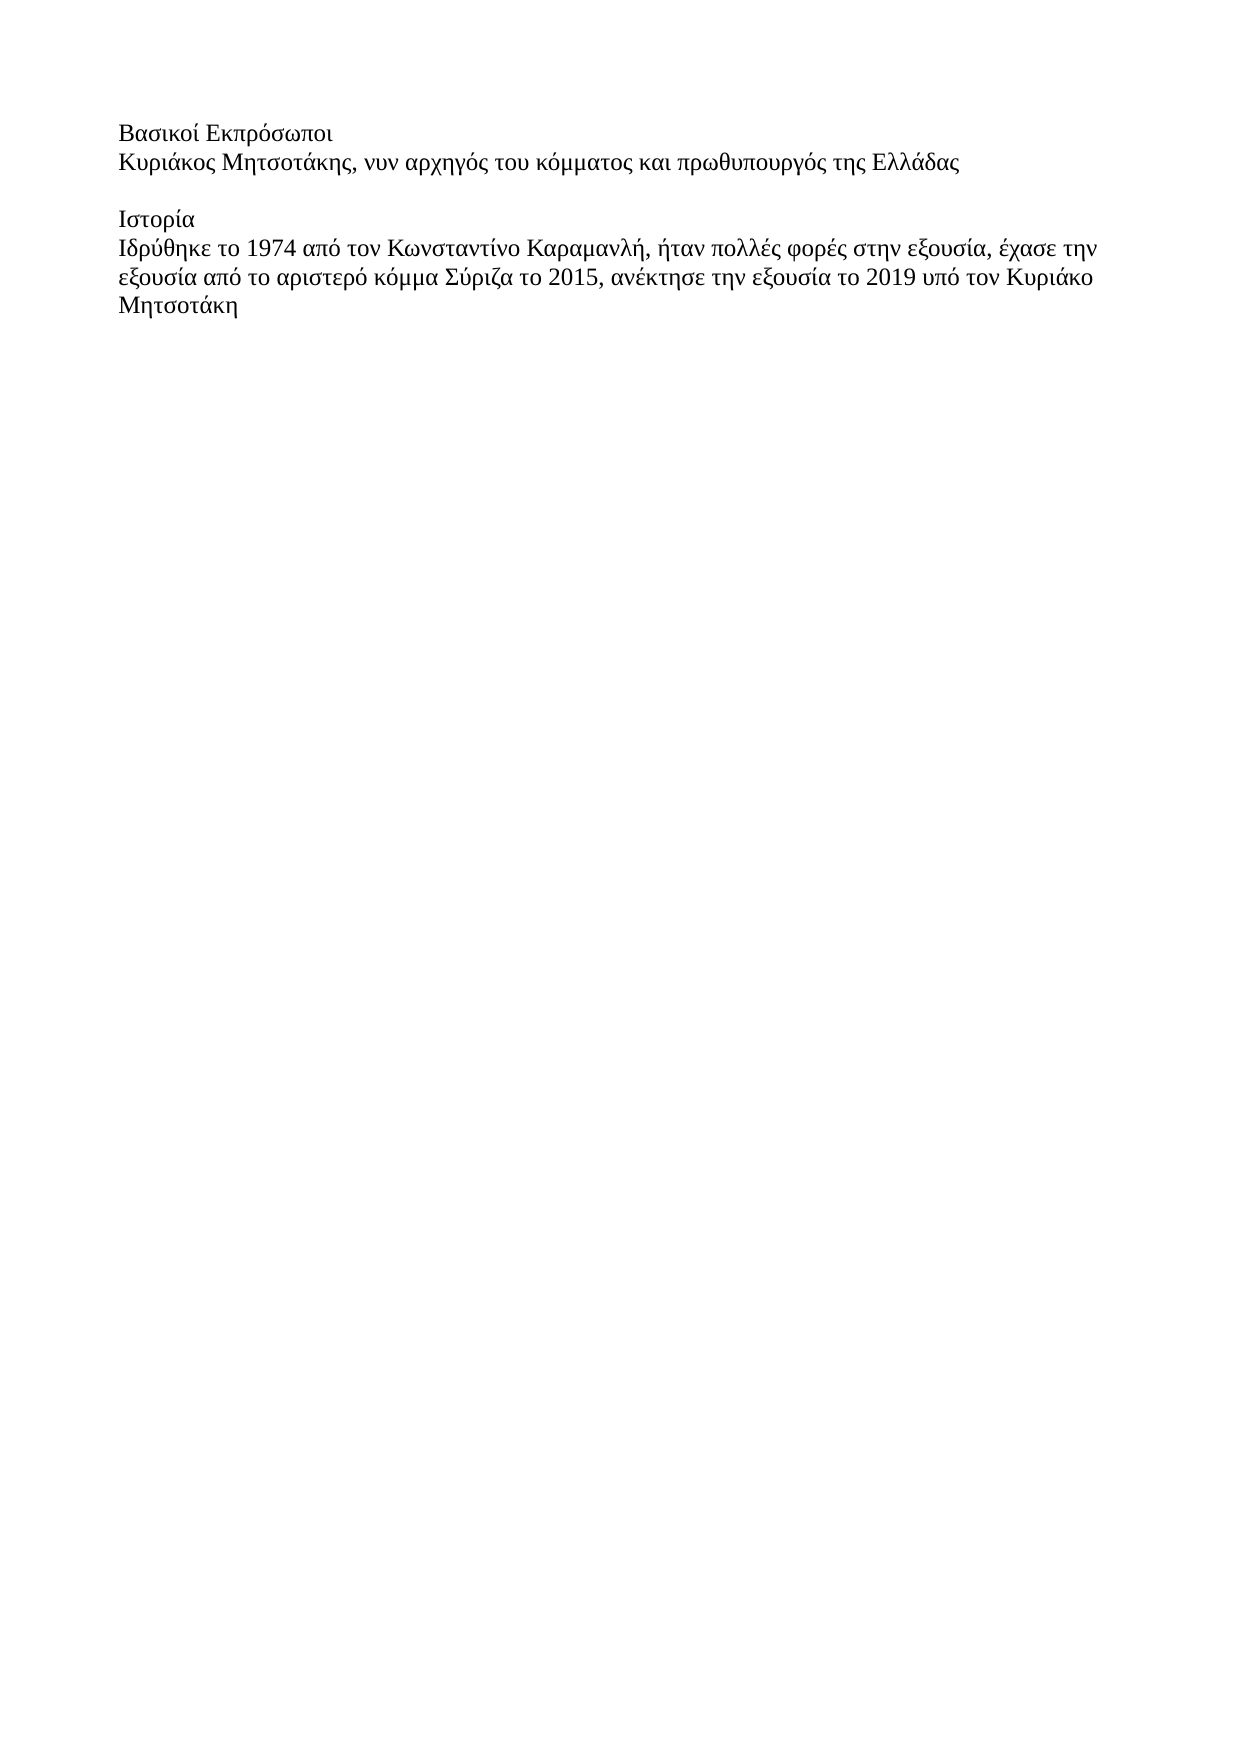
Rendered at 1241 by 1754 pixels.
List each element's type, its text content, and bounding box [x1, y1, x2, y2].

text Βασικοί Εκπρόσωποι [118, 118, 1122, 147]
text Κυριάκος Μητσοτάκης, νυν αρχηγός του κόμματος και πρωθυπουργός της Ελλάδας [118, 147, 1122, 176]
text Ιδρύθηκε το 1974 από τον Κωνσταντίνο Καραμανλή, ήταν πολλές φορές στην εξουσία, έχασε την εξουσία από το αριστερό κόμμα Σύριζα το 2015, ανέκτησε την εξουσία το 2019 υπό τον Κυριάκο Μητσοτάκη [118, 233, 1122, 319]
text Ιστορία [118, 204, 1122, 233]
